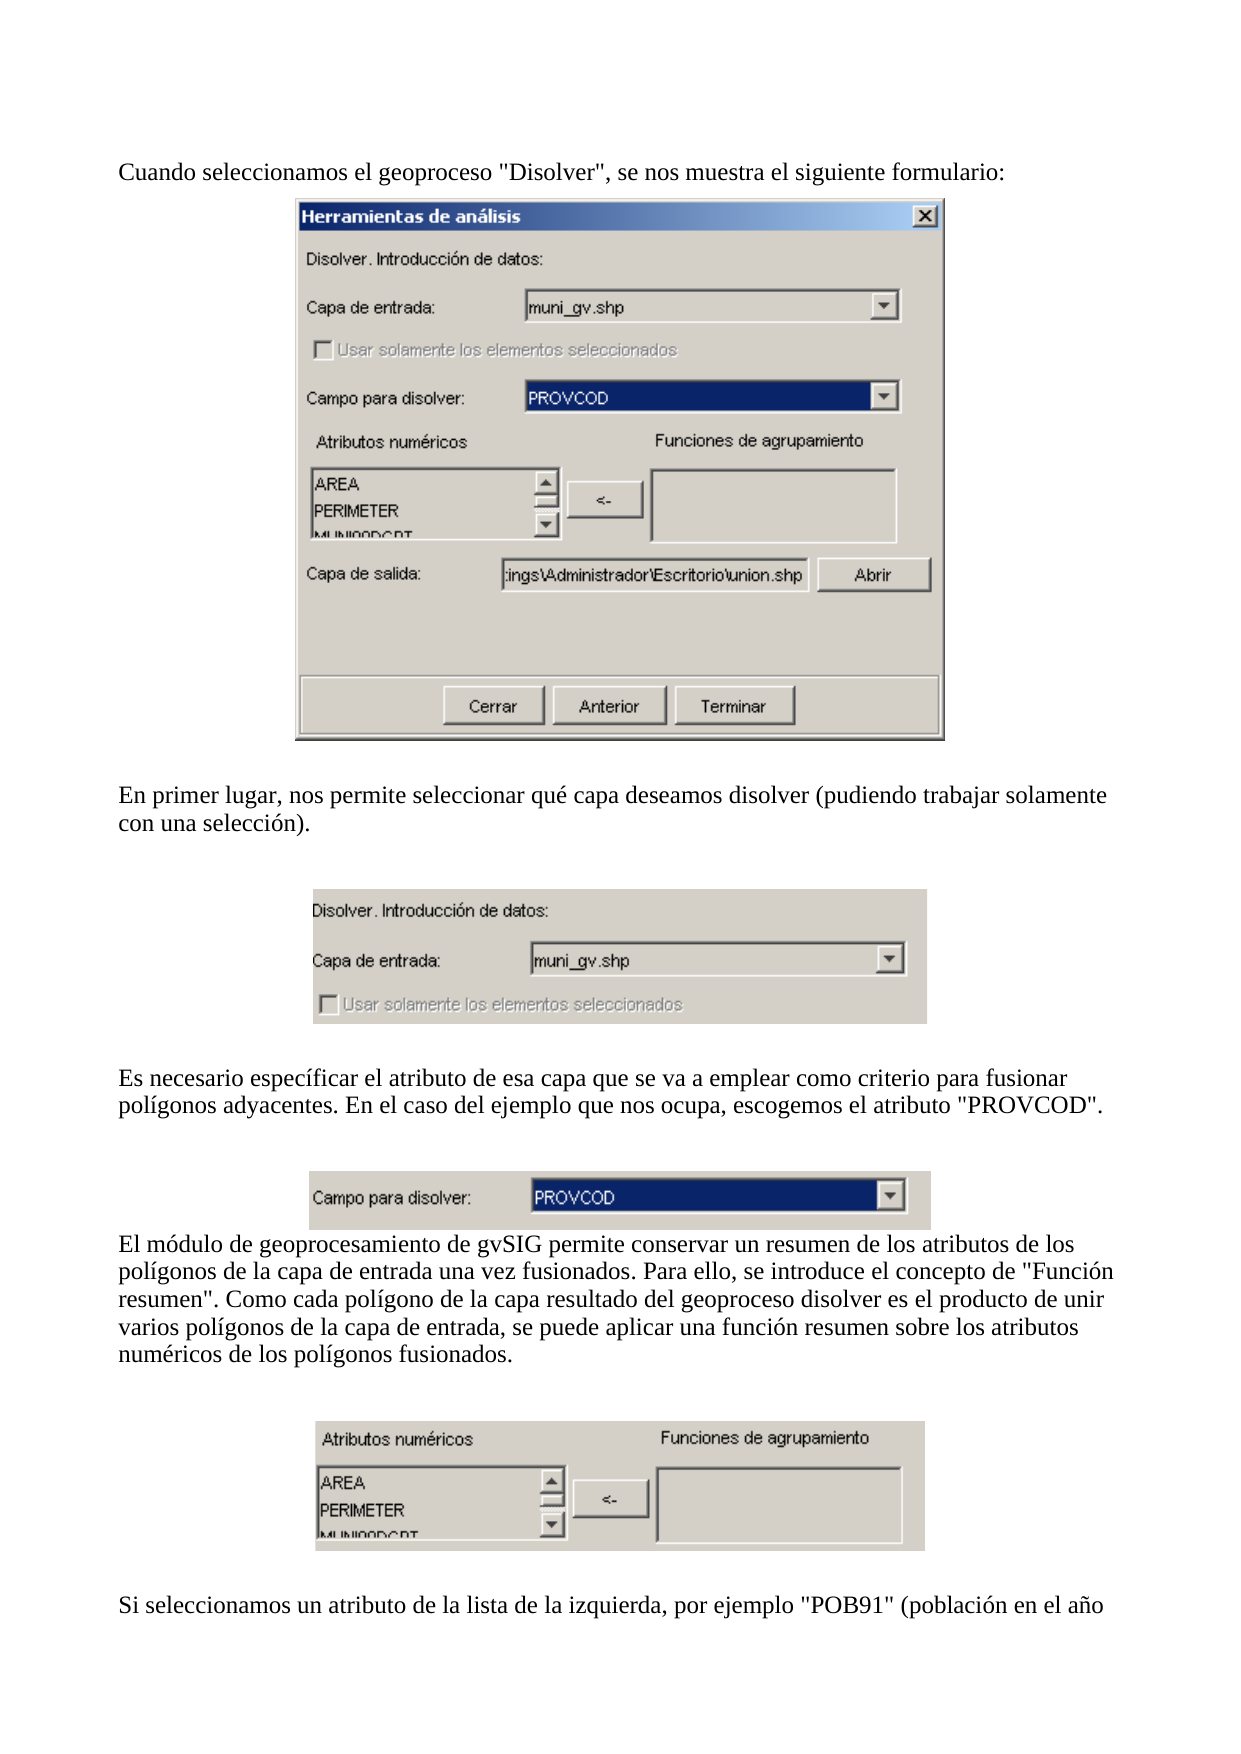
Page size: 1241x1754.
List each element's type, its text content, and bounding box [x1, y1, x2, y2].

text El módulo de geoprocesamiento de gvSIG permite conservar un resumen de los atributos de los polígonos de la capa de entrada una vez fusionados. Para ello, se introduce el concepto de "Función resumen". Como cada polígono de la capa resultado del geoproceso disolver es el producto de unir varios polígonos de la capa de entrada, se puede aplicar una función resumen sobre los atributos numéricos de los polígonos fusionados. [118, 1172, 1122, 1368]
text Si seleccionamos un atributo de la lista de la izquierda, por ejemplo "POB91" (población en el año [118, 1591, 1122, 1619]
text Cuando seleccionamos el geoproceso "Disolver", se nos muestra el siguiente formulario: [118, 158, 1122, 186]
text Es necesario específicar el atributo de esa capa que se va a emplear como criterio para fusionar polígonos adyacentes. En el caso del ejemplo que nos ocupa, escogemos el atributo "PROVCOD". [118, 1064, 1122, 1119]
text En primer lugar, nos permite seleccionar qué capa deseamos disolver (pudiendo trabajar solamente con una selección). [118, 781, 1122, 836]
picture [295, 198, 945, 741]
